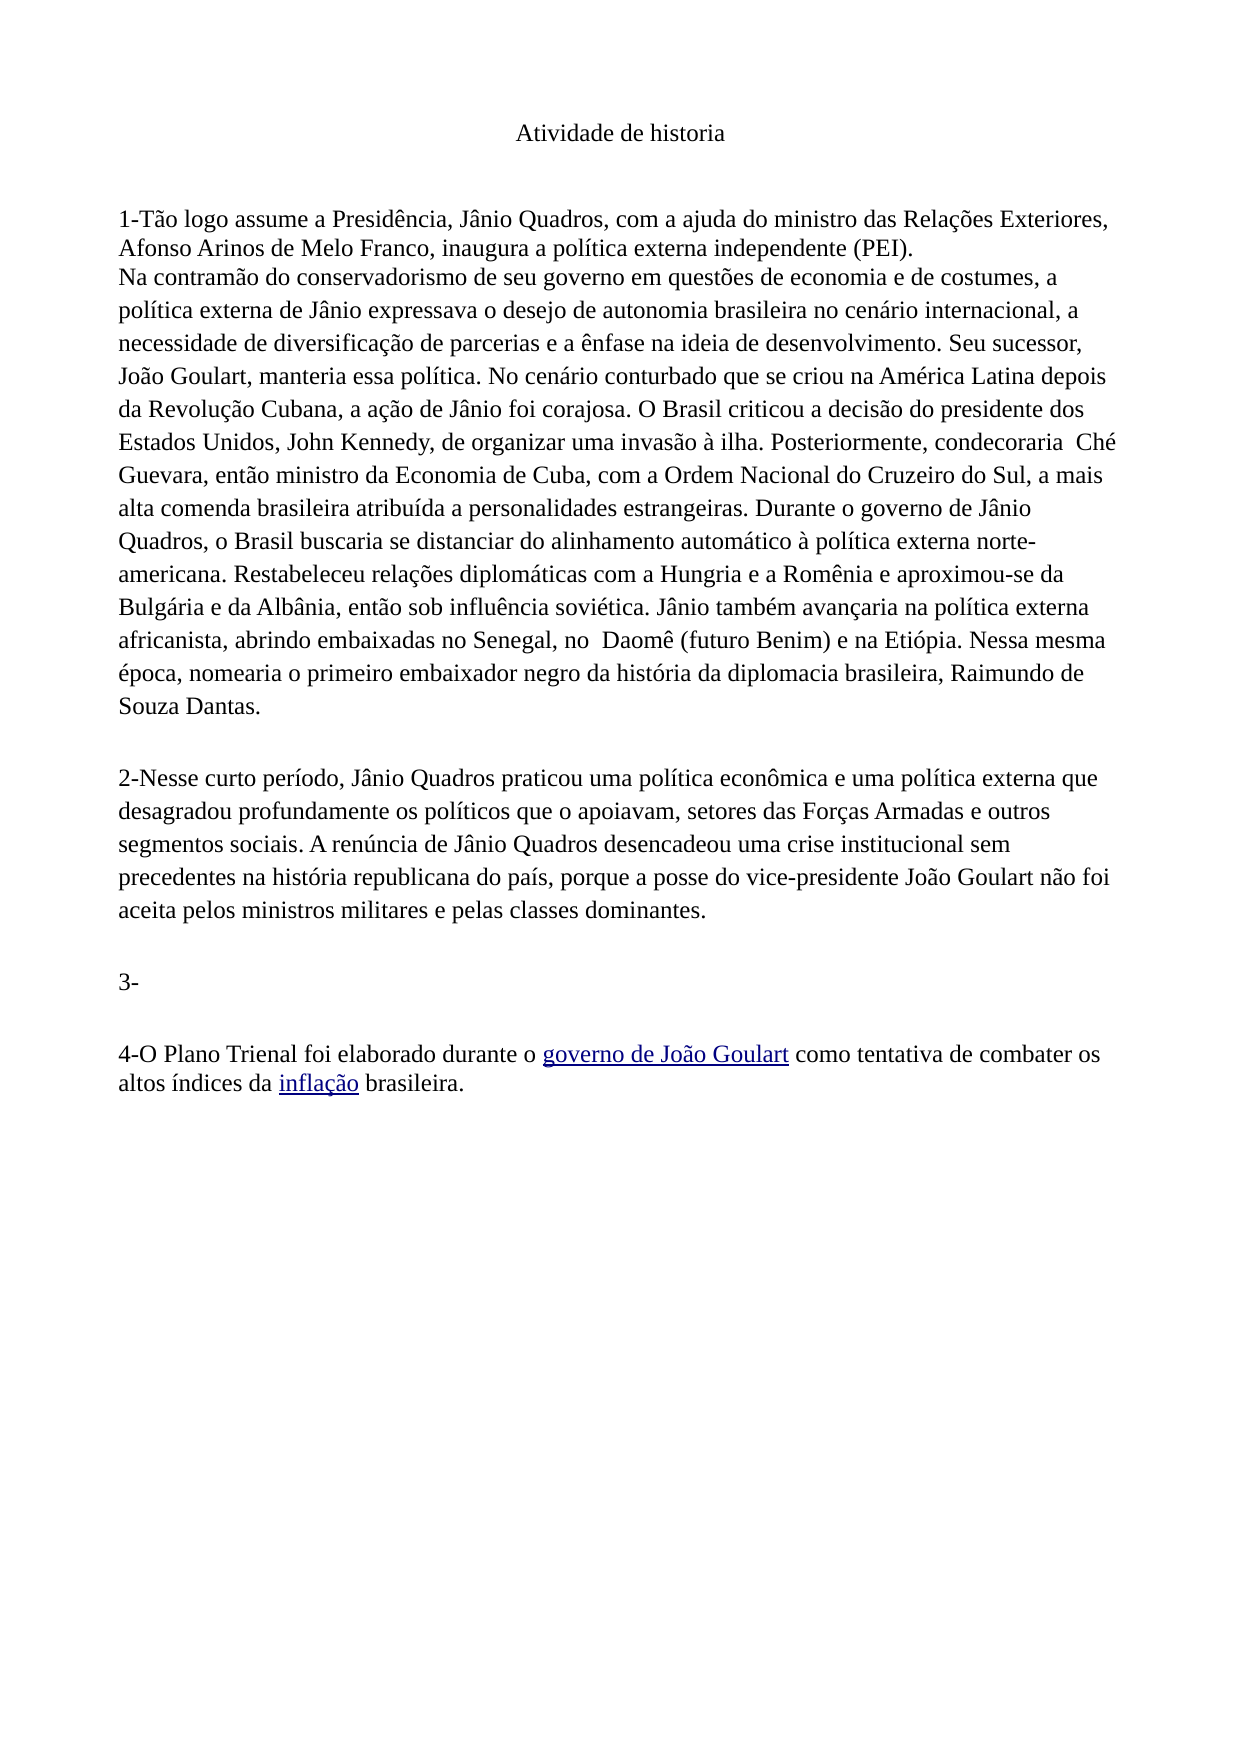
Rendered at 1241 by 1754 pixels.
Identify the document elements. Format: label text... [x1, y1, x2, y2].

text Na contramão do conservadorismo de seu governo em questões de economia e de costumes, a política externa de Jânio expressava o desejo de autonomia brasileira no cenário internacional, a necessidade de diversificação de parcerias e a ênfase na ideia de desenvolvimento. Seu sucessor, João Goulart, manteria essa política. No cenário conturbado que se criou na América Latina depois da Revolução Cubana, a ação de Jânio foi corajosa. O Brasil criticou a decisão do presidente dos Estados Unidos, John Kennedy, de organizar uma invasão à ilha. Posteriormente, condecoraria Ché Guevara, então ministro da Economia de Cuba, com a Ordem Nacional do Cruzeiro do Sul, a mais alta comenda brasileira atribuída a personalidades estrangeiras. Durante o governo de Jânio Quadros, o Brasil buscaria se distanciar do alinhamento automático à política externa norte-americana. Restabeleceu relações diplomáticas com a Hungria e a Romênia e aproximou-se da Bulgária e da Albânia, então sob influência soviética. Jânio também avançaria na política externa africanista, abrindo embaixadas no Senegal, no Daomê (futuro Benim) e na Etiópia. Nessa mesma época, nomearia o primeiro embaixador negro da história da diplomacia brasileira, Raimundo de Souza Dantas. [118, 262, 1122, 720]
text 3- [118, 967, 1122, 996]
text 2-Nesse curto período, Jânio Quadros praticou uma política econômica e uma política externa que desagradou profundamente os políticos que o apoiavam, setores das Forças Armadas e outros segmentos sociais. A renúncia de Jânio Quadros desencadeou uma crise institucional sem precedentes na história republicana do país, porque a posse do vice-presidente João Goulart não foi aceita pelos ministros militares e pelas classes dominantes. [118, 763, 1122, 924]
text Atividade de historia [118, 118, 1122, 147]
text 4-O Plano Trienal foi elaborado durante o governo de João Goulart como tentativa de combater os altos índices da inflação brasileira. [118, 1039, 1122, 1097]
text 1-Tão logo assume a Presidência, Jânio Quadros, com a ajuda do ministro das Relações Exteriores, Afonso Arinos de Melo Franco, inaugura a política externa independente (PEI). [118, 204, 1122, 262]
